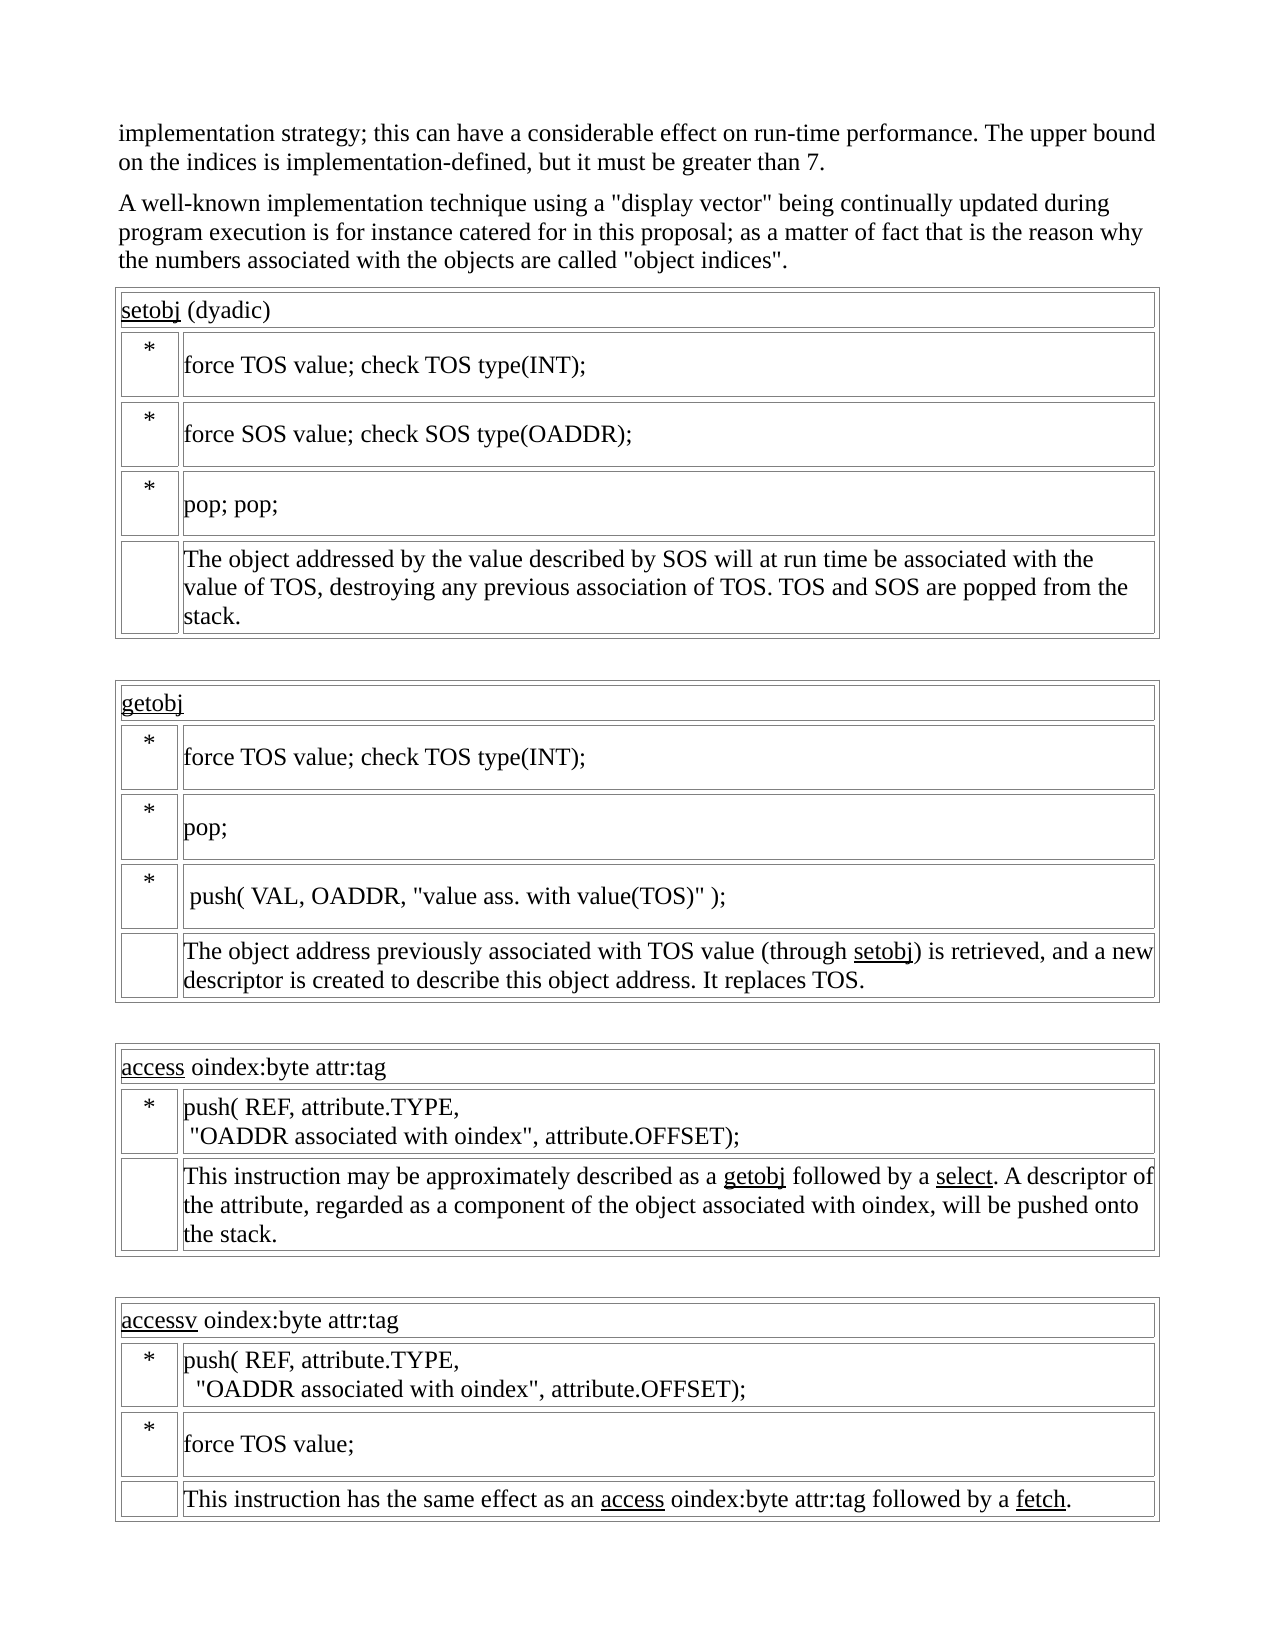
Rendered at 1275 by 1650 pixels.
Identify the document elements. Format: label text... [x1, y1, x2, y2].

table_cell * [118, 396, 180, 466]
table_header getobj [118, 681, 1157, 719]
table_cell force SOS value; check SOS type(OADDR); [180, 396, 1157, 466]
table_cell * [118, 466, 180, 535]
table_cell * [118, 859, 180, 928]
table_cell * [118, 720, 180, 789]
table_cell * [118, 1337, 180, 1406]
table_cell [122, 1159, 177, 1250]
table_cell [118, 1476, 180, 1516]
table_cell [118, 1153, 180, 1250]
table_cell pop; [180, 789, 1157, 858]
table_cell push( REF, attribute.TYPE, "OADDR associated with oindex", attribute.OFFSET); [180, 1083, 1157, 1153]
table_cell [118, 928, 180, 997]
table_cell * [118, 327, 180, 396]
table_cell [122, 1482, 177, 1516]
table_cell force TOS value; [180, 1406, 1157, 1476]
table_cell [118, 535, 180, 633]
table_cell * [118, 1406, 180, 1476]
table_cell * [118, 789, 180, 858]
table_cell * [118, 1083, 180, 1153]
table_cell force TOS value; check TOS type(INT); [180, 720, 1157, 789]
table_cell [122, 542, 178, 633]
table_cell push( REF, attribute.TYPE, "OADDR associated with oindex", attribute.OFFSET); [180, 1337, 1157, 1406]
table_cell The object addressed by the value described by SOS will at run time be associated with the value of TOS, destroying any previous association of TOS. TOS and SOS are popped from the stack. [180, 535, 1157, 633]
table_cell The object address previously associated with TOS value (through setobj) is retrieved, and a new descriptor is created to describe this object address. It replaces TOS. [180, 928, 1157, 997]
table_cell push( VAL, OADDR, "value ass. with value(TOS)" ); [180, 859, 1157, 928]
table_cell pop; pop; [180, 466, 1157, 535]
table_cell This instruction may be approximately described as a getobj followed by a select. A descriptor of the attribute, regarded as a component of the object associated with oindex, will be pushed onto the stack. [180, 1153, 1157, 1250]
text A well-known implementation technique using a "display vector" being continually updated during program execution is for instance catered for in this proposal; as a matter of fact that is the reason why the numbers associated with the objects are called "object indices". [118, 188, 1157, 274]
table_cell force TOS value; check TOS type(INT); [180, 327, 1157, 396]
table_cell [122, 934, 177, 997]
table_header access oindex:byte attr:tag [118, 1044, 1157, 1083]
text implementation strategy; this can have a considerable effect on run-time performance. The upper bound on the indices is implementation-defined, but it must be greater than 7. [118, 118, 1157, 176]
table_header accessv oindex:byte attr:tag [118, 1298, 1157, 1337]
table_cell This instruction has the same effect as an access oindex:byte attr:tag followed by a fetch. [180, 1476, 1157, 1516]
table_header setobj (dyadic) [118, 288, 1157, 327]
